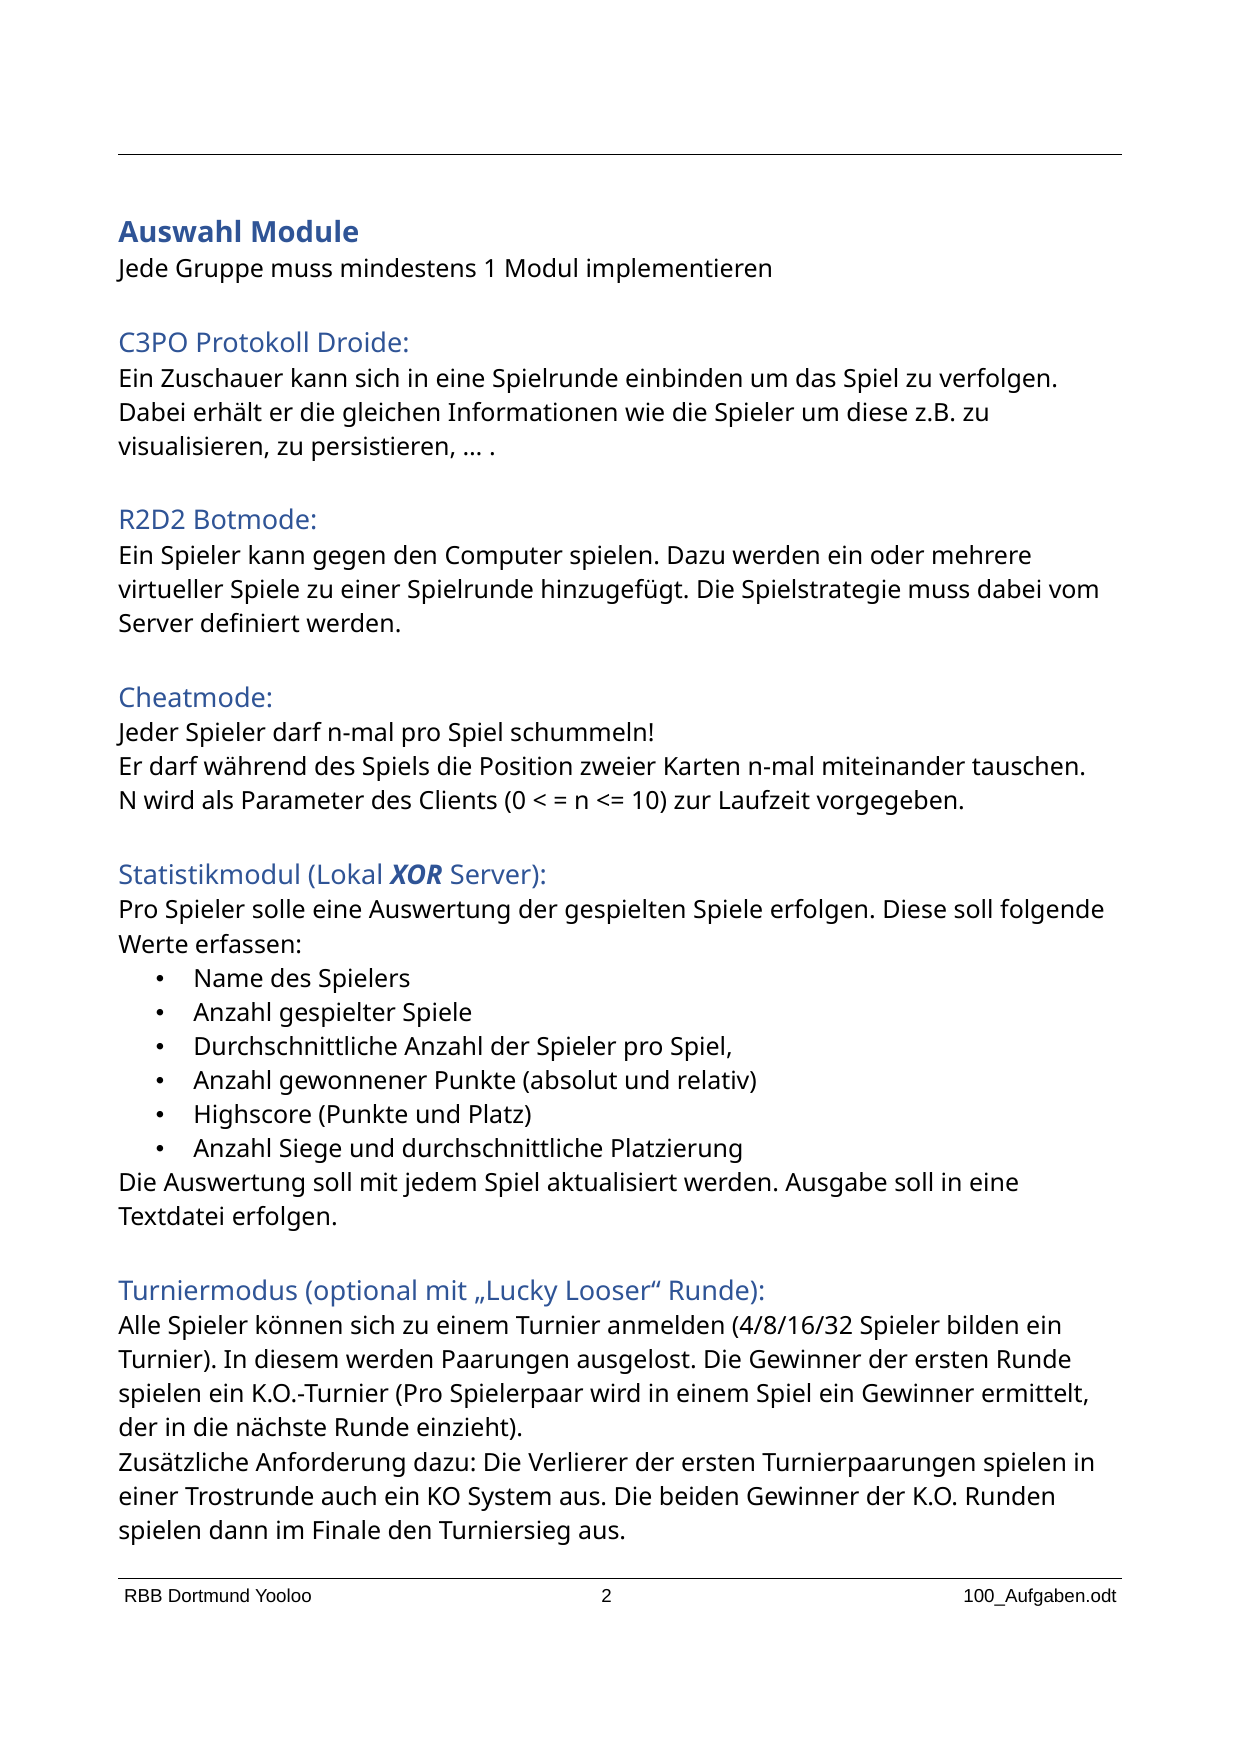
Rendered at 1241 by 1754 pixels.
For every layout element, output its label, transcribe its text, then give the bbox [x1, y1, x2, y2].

text Jeder Spieler darf n-mal pro Spiel schummeln! [118, 715, 1122, 749]
text Ein Spieler kann gegen den Computer spielen. Dazu werden ein oder mehrere virtueller Spiele zu einer Spielrunde hinzugefügt. Die Spielstrategie muss dabei vom Server definiert werden. [118, 538, 1122, 640]
text Jede Gruppe muss mindestens 1 Modul implementieren [118, 251, 1122, 285]
text Alle Spieler können sich zu einem Turnier anmelden (4/8/16/32 Spieler bilden ein Turnier). In diesem werden Paarungen ausgelost. Die Gewinner der ersten Runde spielen ein K.O.-Turnier (Pro Spielerpaar wird in einem Spiel ein Gewinner ermittelt, der in die nächste Runde einzieht). [118, 1308, 1122, 1444]
list Name des Spielers [156, 960, 1122, 994]
list Anzahl Siege und durchschnittliche Platzierung [156, 1131, 1122, 1165]
text N wird als Parameter des Clients (0 < = n <= 10) zur Laufzeit vorgegeben. [118, 783, 1122, 817]
text Zusätzliche Anforderung dazu: Die Verlierer der ersten Turnierpaarungen spielen in einer Trostrunde auch ein KO System aus. Die beiden Gewinner der K.O. Runden spielen dann im Finale den Turniersieg aus. [118, 1444, 1122, 1546]
list Durchschnittliche Anzahl der Spieler pro Spiel, [156, 1028, 1122, 1062]
subtitle R2D2 Botmode: [118, 501, 1122, 538]
subtitle Turniermodus (optional mit „Lucky Looser“ Runde): [118, 1271, 1122, 1308]
subtitle Auswahl Module [118, 211, 1122, 251]
list Anzahl gewonnener Punkte (absolut und relativ) [156, 1062, 1122, 1097]
list Highscore (Punkte und Platz) [156, 1097, 1122, 1131]
list Anzahl gespielter Spiele [156, 994, 1122, 1028]
subtitle Statistikmodul (Lokal XOR Server): [118, 855, 1122, 892]
text Die Auswertung soll mit jedem Spiel aktualisiert werden. Ausgabe soll in eine Textdatei erfolgen. [118, 1165, 1122, 1233]
subtitle C3PO Protokoll Droide: [118, 323, 1122, 360]
text Pro Spieler solle eine Auswertung der gespielten Spiele erfolgen. Diese soll folgende Werte erfassen: [118, 892, 1122, 960]
subtitle Cheatmode: [118, 678, 1122, 715]
text Er darf während des Spiels die Position zweier Karten n-mal miteinander tauschen. [118, 749, 1122, 783]
text Ein Zuschauer kann sich in eine Spielrunde einbinden um das Spiel zu verfolgen. Dabei erhält er die gleichen Informationen wie die Spieler um diese z.B. zu visualisieren, zu persistieren, … . [118, 360, 1122, 462]
